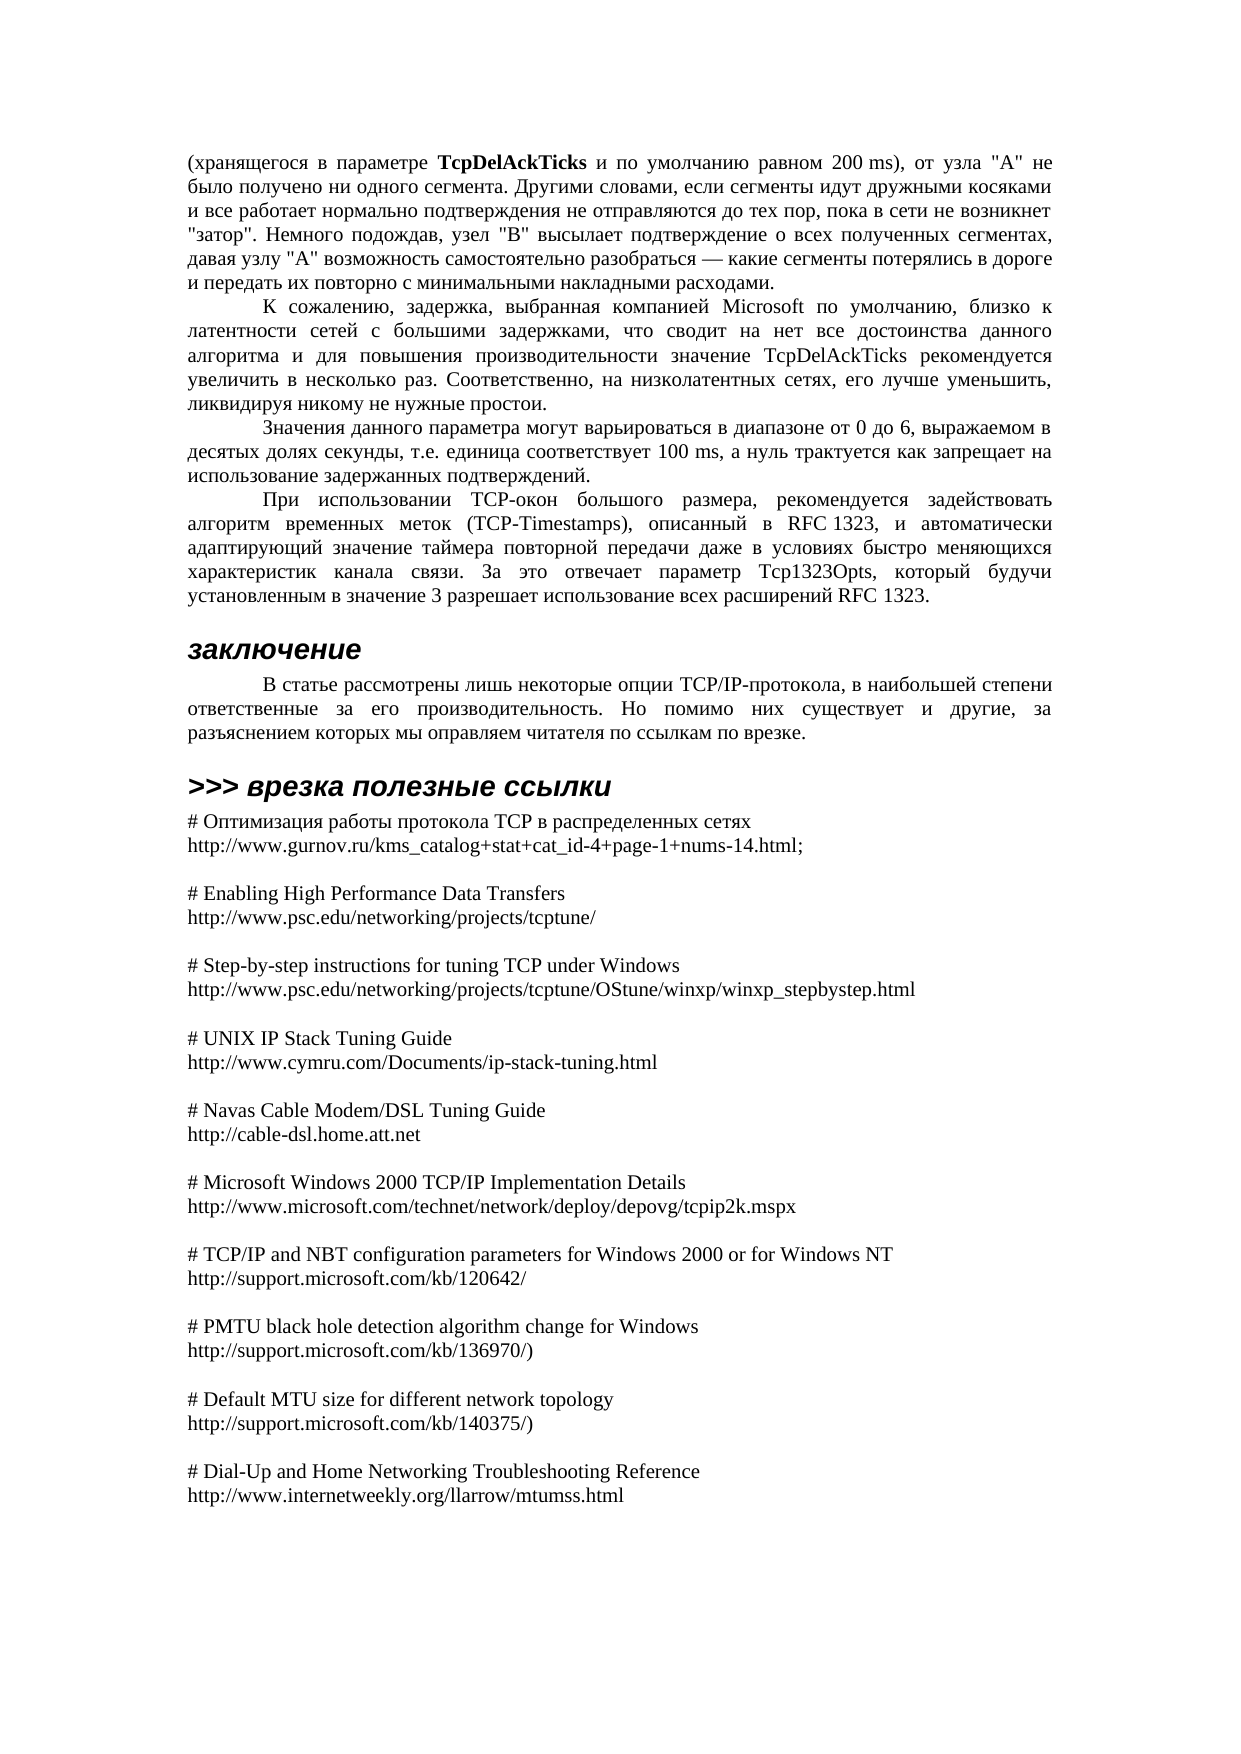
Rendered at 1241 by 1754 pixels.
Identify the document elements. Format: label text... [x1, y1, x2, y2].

text http://cable-dsl.home.att.net [187, 1122, 1053, 1146]
text # Microsoft Windows 2000 TCP/IP Implementation Details [187, 1170, 1053, 1194]
text # Dial-Up and Home Networking Troubleshooting Reference [187, 1459, 1053, 1483]
text К сожалению, задержка, выбранная компанией Microsoft по умолчанию, близко к латентности сетей с большими задержками, что сводит на нет все достоинства данного алгоритма и для повышения производительности значение TcpDelAckTicks рекомендуется увеличить в несколько раз. Соответственно, на низколатентных сетях, его лучше уменьшить, ликвидируя никому не нужные простои. [187, 294, 1053, 415]
text http://www.internetweekly.org/llarrow/mtumss.html [187, 1483, 1053, 1507]
text При использовании TCP-окон большого размера, рекомендуется задействовать алгоритм временных меток (TCP-Timestamps), описанный в RFC 1323, и автоматически адаптирующий значение таймера повторной передачи даже в условиях быстро меняющихся характеристик канала связи. За это отвечает параметр Tcp1323Opts, который будучи установленным в значение 3 разрешает использование всех расширений RFC 1323. [187, 487, 1053, 607]
text http://www.microsoft.com/technet/network/deploy/depovg/tcpip2k.mspx [187, 1194, 1053, 1218]
text (хранящегося в параметре TcpDelAckTicks и по умолчанию равном 200 ms), от узла "A" не было получено ни одного сегмента. Другими словами, если сегменты идут дружными косяками и все работает нормально подтверждения не отправляются до тех пор, пока в сети не возникнет "затор". Немного подождав, узел "B" высылает подтверждение о всех полученных сегментах, давая узлу "A" возможность самостоятельно разобраться — какие сегменты потерялись в дороге и передать их повторно с минимальными накладными расходами. [187, 150, 1053, 294]
text http://support.microsoft.com/kb/136970/) [187, 1338, 1053, 1362]
text # Enabling High Performance Data Transfers [187, 881, 1053, 905]
text Значения данного параметра могут варьироваться в диапазоне от 0 до 6, выражаемом в десятых долях секунды, т.е. единица соответствует 100 ms, а нуль трактуется как запрещает на использование задержанных подтверждений. [187, 415, 1053, 487]
text # UNIX IP Stack Tuning Guide [187, 1026, 1053, 1049]
text # Оптимизация работы протокола ТСР в распределенных сетях [187, 809, 1053, 833]
text http://www.cymru.com/Documents/ip-stack-tuning.html [187, 1049, 1053, 1074]
subtitle заключение [187, 632, 1053, 666]
text http://www.gurnov.ru/kms_catalog+stat+cat_id-4+page-1+nums-14.html; [187, 833, 1053, 857]
text http://support.microsoft.com/kb/140375/) [187, 1411, 1053, 1434]
text http://support.microsoft.com/kb/120642/ [187, 1266, 1053, 1290]
text # TCP/IP and NBT configuration parameters for Windows 2000 or for Windows NT [187, 1242, 1053, 1266]
text В статье рассмотрены лишь некоторые опции TCP/IP-протокола, в наибольшей степени ответственные за его производительность. Но помимо них существует и другие, за разъяснением которых мы оправляем читателя по ссылкам по врезке. [187, 672, 1053, 744]
text # Default MTU size for different network topology [187, 1386, 1053, 1411]
text http://www.psc.edu/networking/projects/tcptune/OStune/winxp/winxp_stepbystep.html [187, 977, 1053, 1001]
text http://www.psc.edu/networking/projects/tcptune/ [187, 905, 1053, 929]
text # Step-by-step instructions for tuning TCP under Windows [187, 953, 1053, 977]
text # PMTU black hole detection algorithm change for Windows [187, 1314, 1053, 1338]
text # Navas Cable Modem/DSL Tuning Guide [187, 1098, 1053, 1122]
subtitle >>> врезка полезные ссылки [187, 769, 1053, 803]
